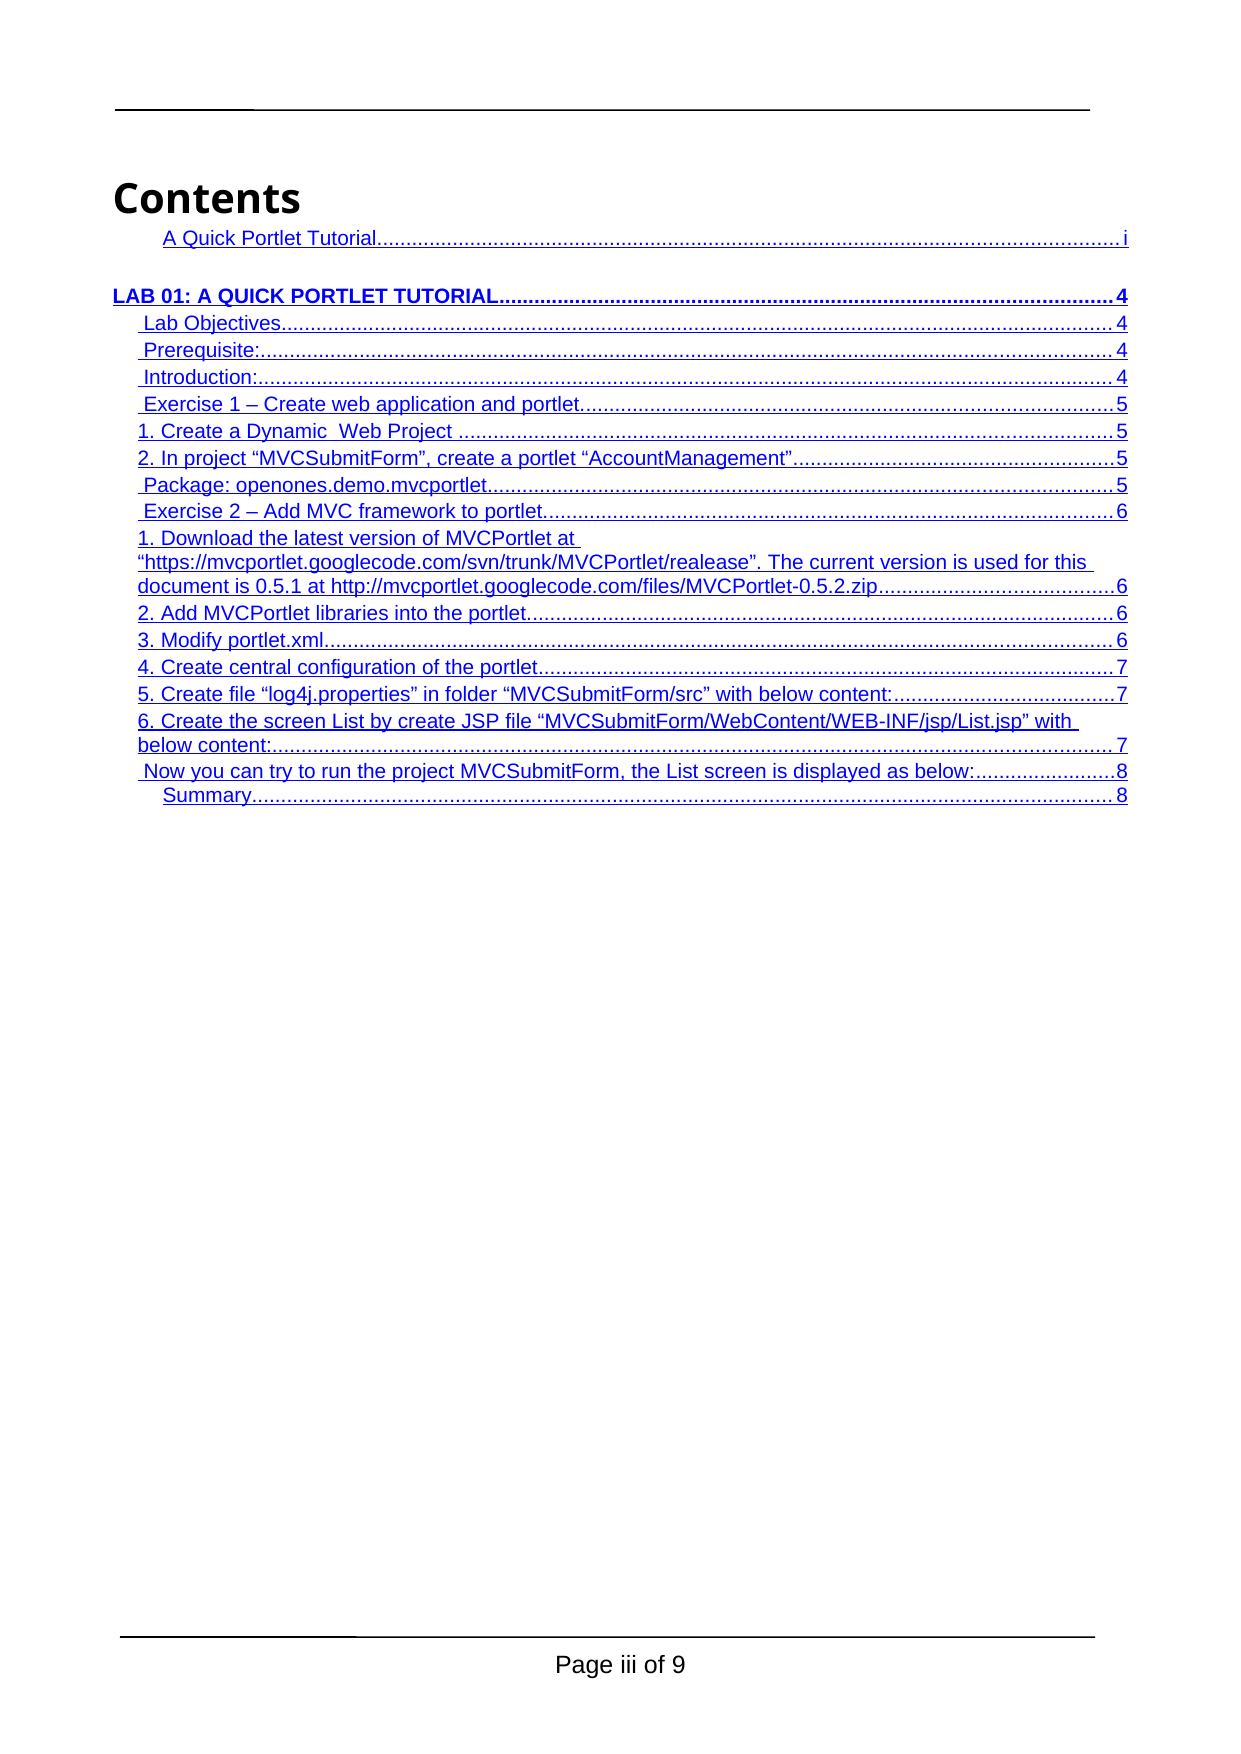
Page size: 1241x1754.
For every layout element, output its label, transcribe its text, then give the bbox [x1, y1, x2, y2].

text 3. Modify portlet.xml 6 [137, 628, 1128, 649]
text Contents [112, 169, 1128, 226]
text Introduction: 4 [137, 365, 1128, 386]
text Exercise 1 – Create web application and portlet. 5 [137, 392, 1128, 413]
text Exercise 2 – Add MVC framework to portlet. 6 [137, 499, 1128, 520]
text Lab Objectives 4 [137, 311, 1128, 332]
text Summary 8 [162, 783, 1128, 804]
text 5. Create file “log4j.properties” in folder “MVCSubmitForm/src” with below content: 7 [137, 682, 1128, 703]
text Prerequisite: 4 [137, 338, 1128, 359]
text 2. Add MVCPortlet libraries into the portlet. 6 [137, 601, 1128, 622]
text 4. Create central configuration of the portlet 7 [137, 655, 1128, 676]
text Now you can try to run the project MVCSubmitForm, the List screen is displayed as below: 8 [137, 759, 1128, 780]
text 1. Create a Dynamic Web Project 5 [137, 419, 1128, 440]
text Lab 01: A quick portlet tutorial 4 [112, 279, 1128, 305]
text 6. Create the screen List by create JSP file “MVCSubmitForm/WebContent/WEB-INF/jsp/List.jsp” with below content: 7 [137, 708, 1128, 753]
text A Quick Portlet Tutorial. i [162, 226, 1128, 247]
text 2. In project “MVCSubmitForm”, create a portlet “AccountManagement” 5 [137, 446, 1128, 467]
text Package: openones.demo.mvcportlet 5 [137, 472, 1128, 493]
text 1. Download the latest version of MVCPortlet at “https://mvcportlet.googlecode.com/svn/trunk/MVCPortlet/realease”. The current version is used for this document is 0.5.1 at http://mvcportlet.googlecode.com/files/MVCPortlet-0.5.2.zip 6 [137, 526, 1128, 595]
